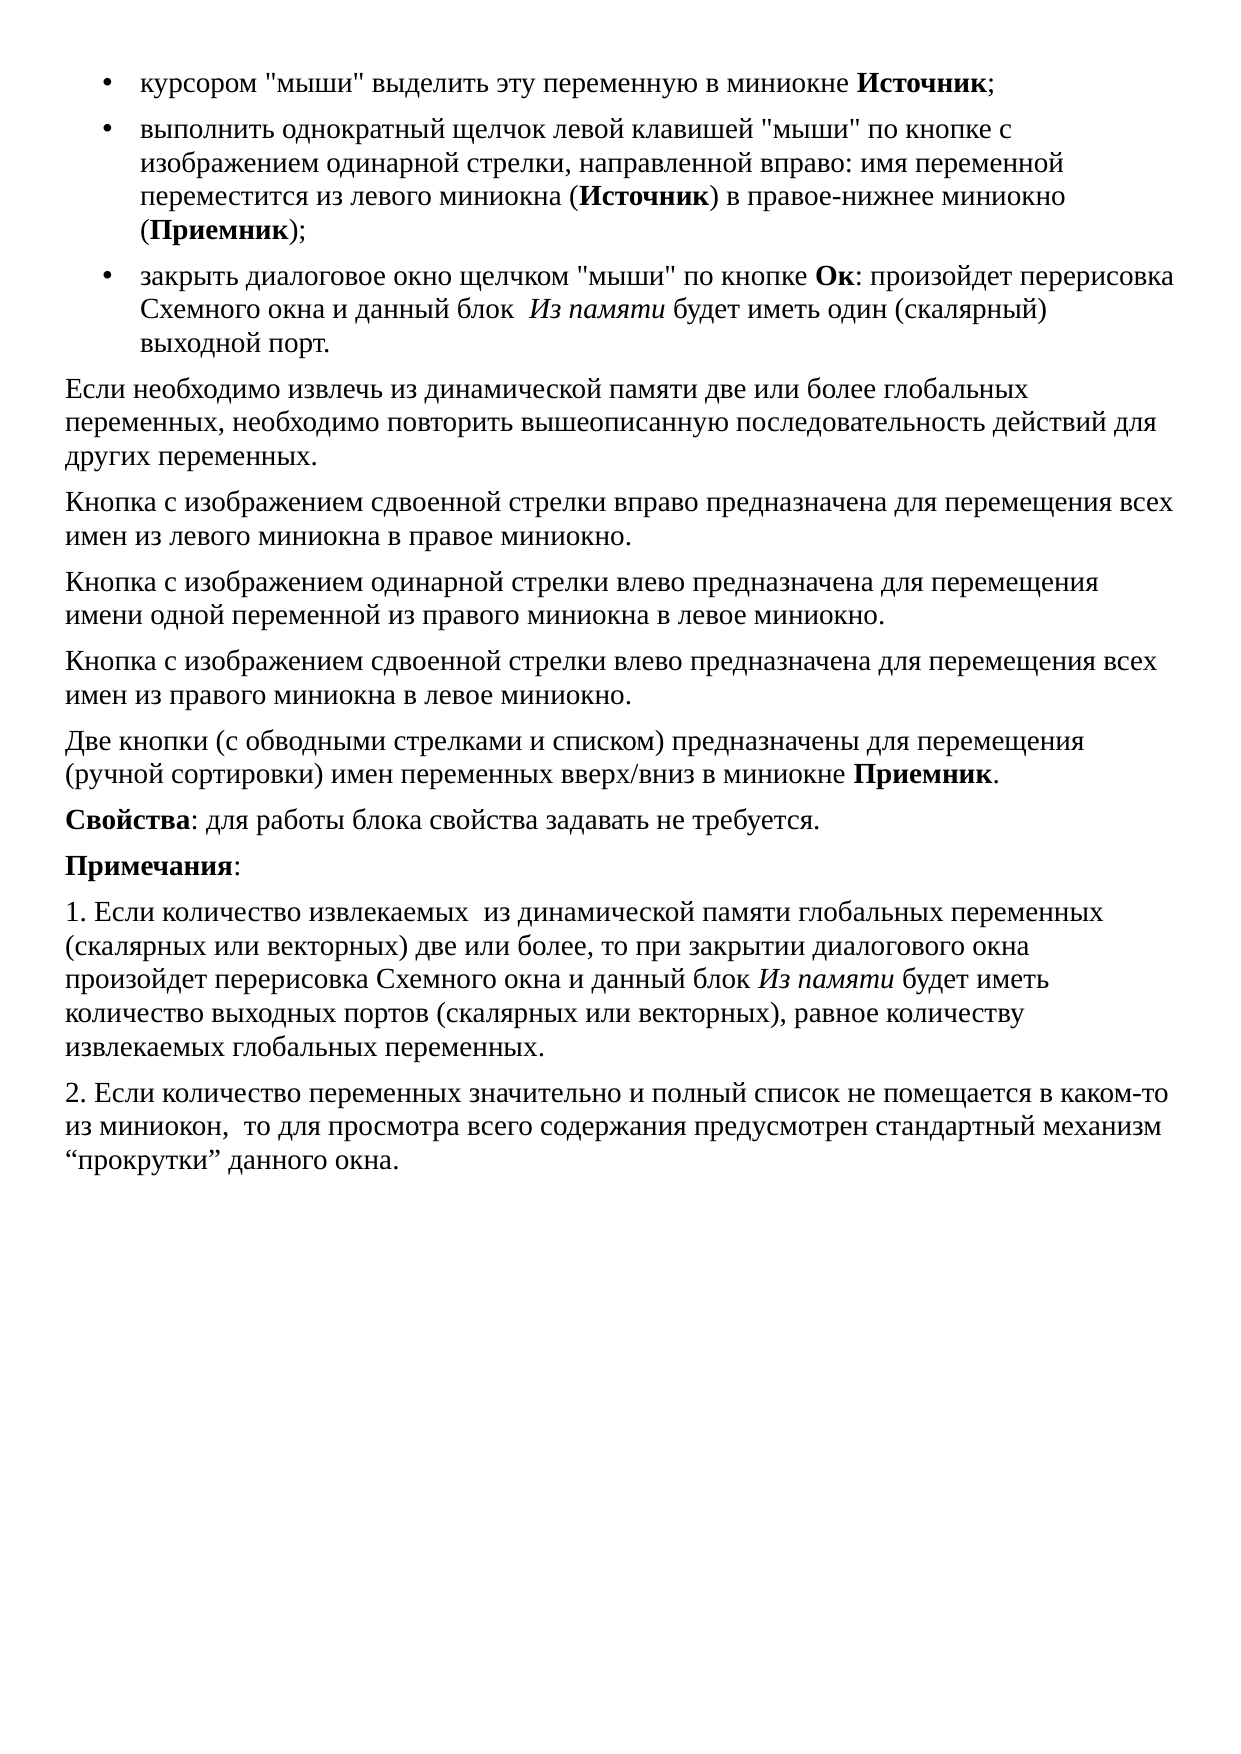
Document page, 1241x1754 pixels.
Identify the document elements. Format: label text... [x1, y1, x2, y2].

table_cell Блок предназначен для соединения одной части схемы с другой, находящейся в произвольном месте проекта. Для выбора источника, заданного при помощи блока В память, необходимо произвести двойной щелчок по блоку и выбрать в списке нужную точку соединения. Для указания названия точки соединения необходимо произвести двойной щелчок по блоку. Можно указывать несколько точек соединения в блоке. Блок векторизован и выполняет процедуру извлечения из динамической памяти глобальных (именованных) переменных для реализации 2-го этапа “беспроводной” передачи данных. Блок имеет только выходной (-ые) порт (-ы). Блок имеет специальное диалоговое окно с заголовком Из памяти, содержащее 2 миниокна: Источник (для вывода имен глобальных переменных); Приемник (для вывода в него списка имен имеющихся в проекте глобальных переменных на момент открытия диалогового окна). Диалоговое поле Фильтр предназначено для сортировки переменных по типу имени. При 1-ом открытии диалогового окна блока в миниокне Источник содержатся имена всех глобальных переменных, сформированных к этому времени блоками В память, а миниокно Приемник – пустое (см. ниже левую экранную копию диалогового окна). Если необходимо извлечь из памяти в виде выходного сигнала блока какую-то глобальную переменную, например, Nтепл, необходимо: курсором "мыши" выделить эту переменную в миниокне Источник; выполнить однократный щелчок левой клавишей "мыши" по кнопке с изображением одинарной стрелки, направленной вправо: имя переменной переместится из левого миниокна (Источник) в правое-нижнее миниокно (Приемник); закрыть диалоговое окно щелчком "мыши" по кнопке Ок: произойдет перерисовка Схемного окна и данный блок Из памяти будет иметь один (скалярный) выходной порт. Если необходимо извлечь из динамической памяти две или более глобальных переменных, необходимо повторить вышеописанную последовательность действий для других переменных. Кнопка с изображением сдвоенной стрелки вправо предназначена для перемещения всех имен из левого миниокна в правое миниокно. Кнопка с изображением одинарной стрелки влево предназначена для перемещения имени одной переменной из правого миниокна в левое миниокно. Кнопка с изображением сдвоенной стрелки влево предназначена для перемещения всех имен из правого миниокна в левое миниокно. Две кнопки (с обводными стрелками и списком) предназначены для перемещения (ручной сортировки) имен переменных вверх/вниз в миниокне Приемник. Свойства: для работы блока свойства задавать не требуется. Примечания: 1. Если количество извлекаемых из динамической памяти глобальных переменных (скалярных или векторных) две или более, то при закрытии диалогового окна произойдет перерисовка Схемного окна и данный блок Из памяти будет иметь количество выходных портов (скалярных или векторных), равное количеству извлекаемых глобальных переменных. 2. Если количество переменных значительно и полный список не помещается в каком-то из миниокон, то для просмотра всего содержания предусмотрен стандартный механизм “прокрутки” данного окна. [59, 59, 1181, 1240]
